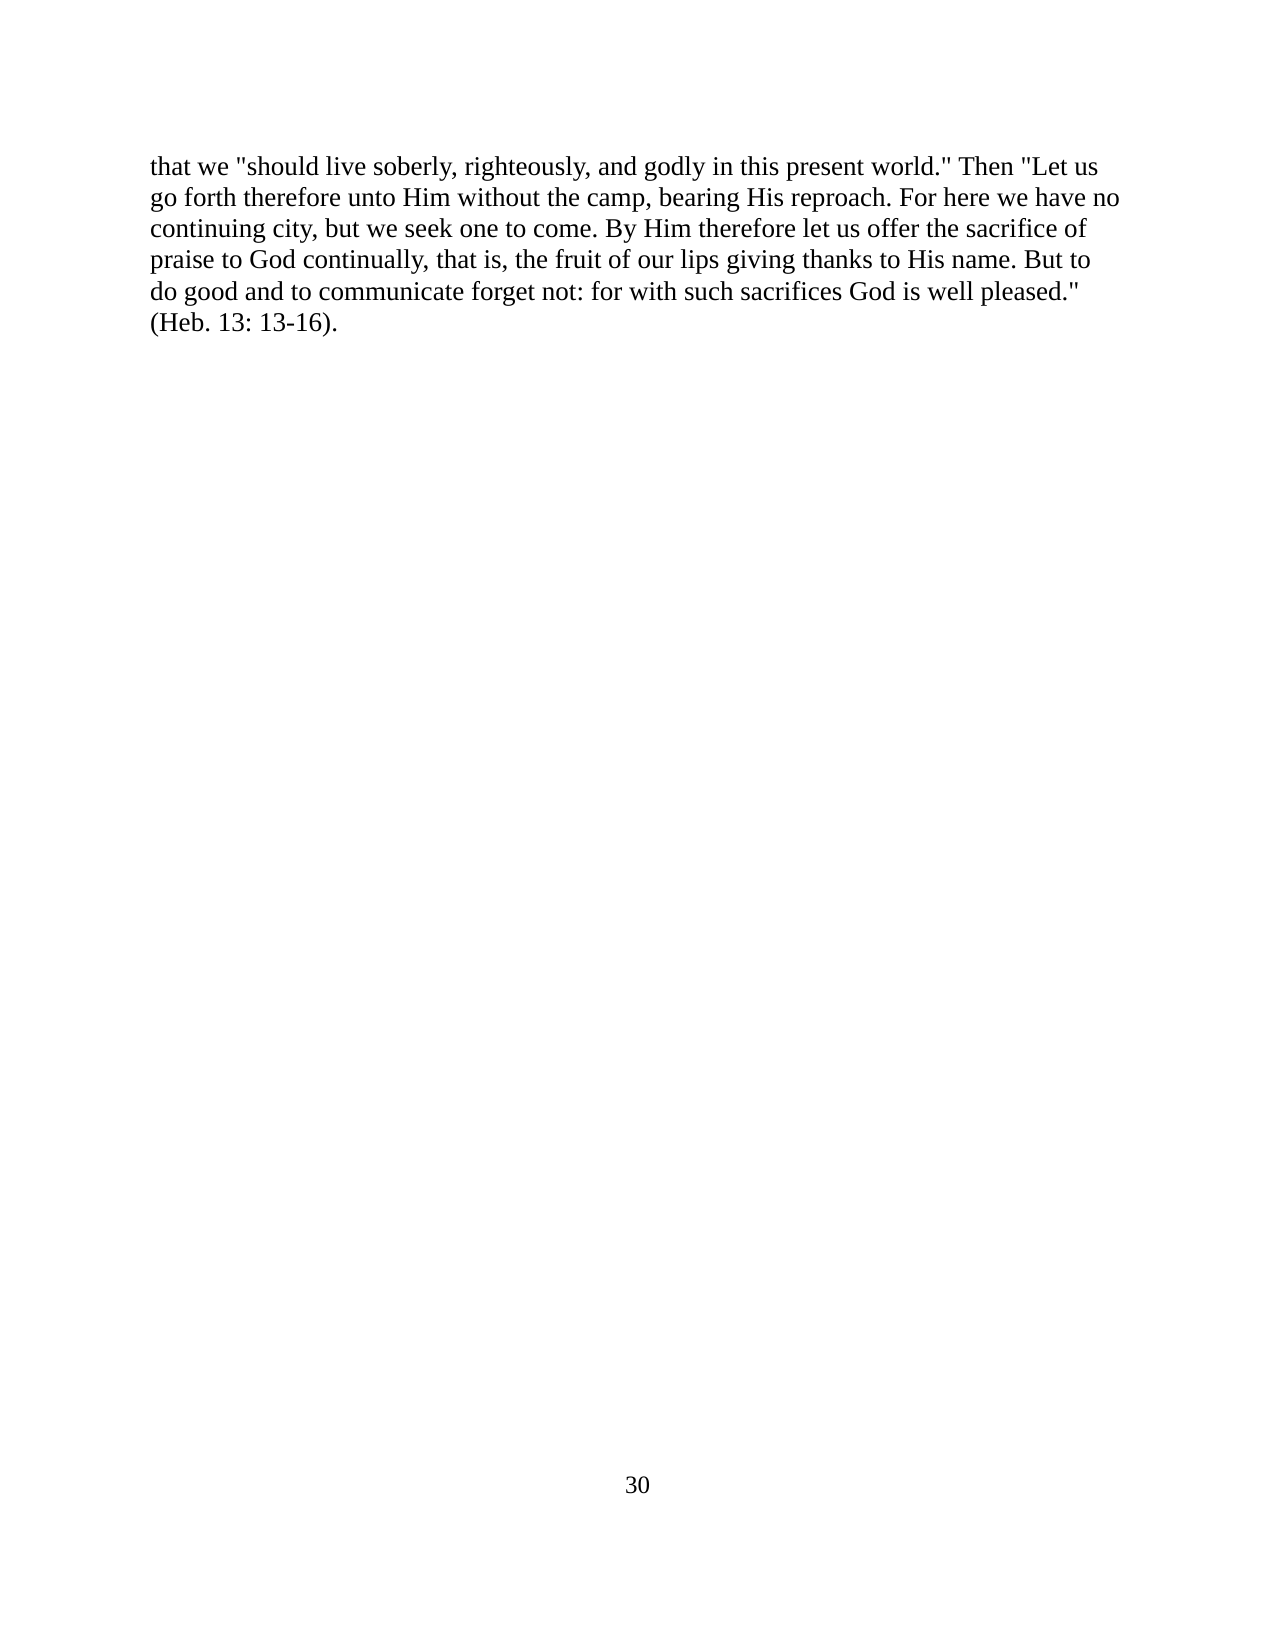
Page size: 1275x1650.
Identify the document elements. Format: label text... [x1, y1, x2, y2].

text that we "should live soberly, righteously, and godly in this present world." Then "Let us go forth therefore unto Him without the camp, bearing His reproach. For here we have no continuing city, but we seek one to come. By Him therefore let us offer the sacrifice of praise to God continually, that is, the fruit of our lips giving thanks to His name. But to do good and to communicate forget not: for with such sacrifices God is well pleased." (Heb. 13: 13-16). [150, 150, 1125, 337]
